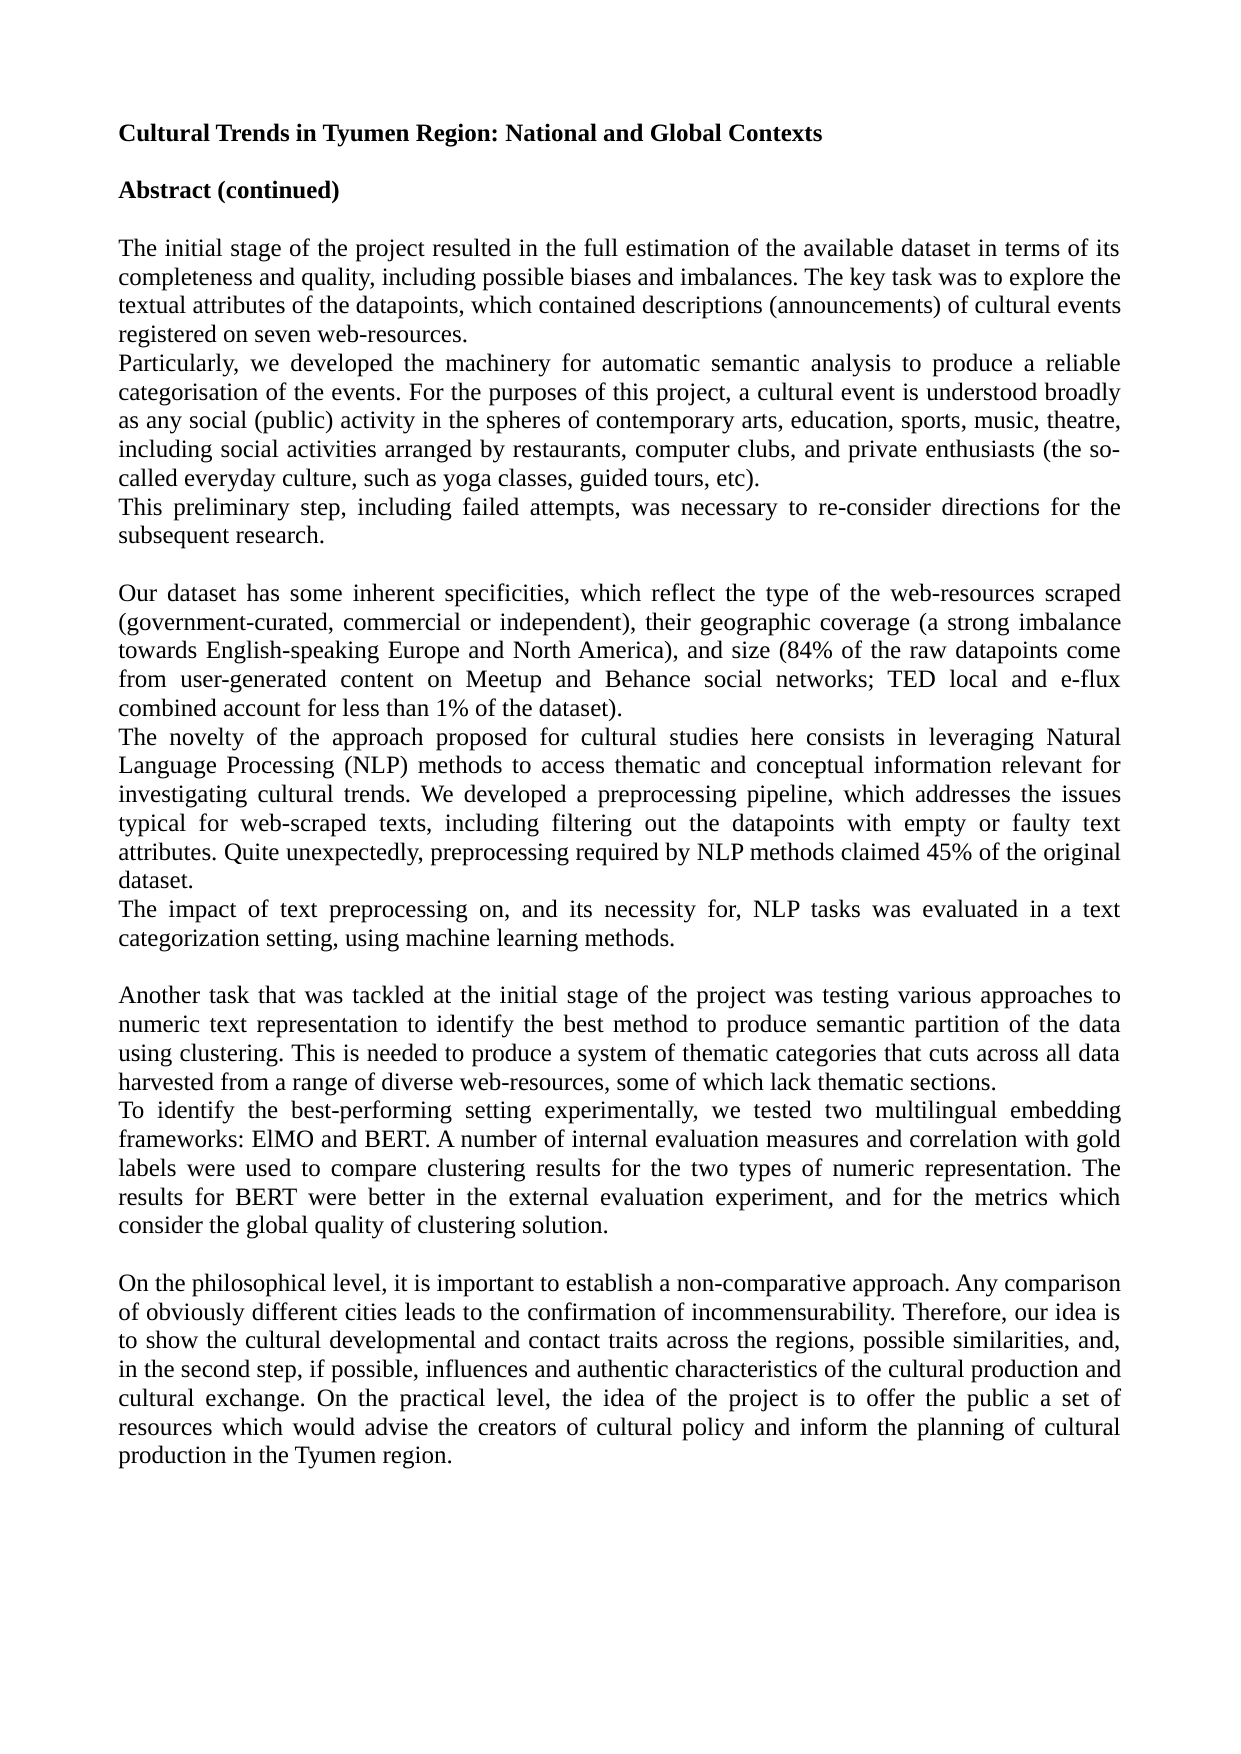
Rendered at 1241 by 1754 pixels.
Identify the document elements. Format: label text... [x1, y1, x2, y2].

text Particularly, we developed the machinery for automatic semantic analysis to produce a reliable categorisation of the events. For the purposes of this project, a cultural event is understood broadly as any social (public) activity in the spheres of contemporary arts, education, sports, music, theatre, including social activities arranged by restaurants, computer clubs, and private enthusiasts (the so-called everyday culture, such as yoga classes, guided tours, etc). [118, 348, 1122, 492]
text This preliminary step, including failed attempts, was necessary to re-consider directions for the subsequent research. [118, 492, 1122, 549]
text Cultural Trends in Tyumen Region: National and Global Contexts [118, 118, 1122, 147]
text To identify the best-performing setting experimentally, we tested two multilingual embedding frameworks: ElMO and BERT. A number of internal evaluation measures and correlation with gold labels were used to compare clustering results for the two types of numeric representation. The results for BERT were better in the external evaluation experiment, and for the metrics which consider the global quality of clustering solution. [118, 1096, 1122, 1239]
text On the philosophical level, it is important to establish a non-comparative approach. Any comparison of obviously different cities leads to the confirmation of incommensurability. Therefore, our idea is to show the cultural developmental and contact traits across the regions, possible similarities, and, in the second step, if possible, influences and authentic characteristics of the cultural production and cultural exchange. On the practical level, the idea of the project is to offer the public a set of resources which would advise the creators of cultural policy and inform the planning of cultural production in the Tyumen region. [118, 1268, 1122, 1469]
text The impact of text preprocessing on, and its necessity for, NLP tasks was evaluated in a text categorization setting, using machine learning methods. [118, 894, 1122, 952]
text Another task that was tackled at the initial stage of the project was testing various approaches to numeric text representation to identify the best method to produce semantic partition of the data using clustering. This is needed to produce a system of thematic categories that cuts across all data harvested from a range of diverse web-resources, some of which lack thematic sections. [118, 981, 1122, 1096]
text The novelty of the approach proposed for cultural studies here consists in leveraging Natural Language Processing (NLP) methods to access thematic and conceptual information relevant for investigating cultural trends. We developed a preprocessing pipeline, which addresses the issues typical for web-scraped texts, including filtering out the datapoints with empty or faulty text attributes. Quite unexpectedly, preprocessing required by NLP methods claimed 45% of the original dataset. [118, 722, 1122, 894]
text Abstract (continued) [118, 176, 1122, 204]
text The initial stage of the project resulted in the full estimation of the available dataset in terms of its completeness and quality, including possible biases and imbalances. The key task was to explore the textual attributes of the datapoints, which contained descriptions (announcements) of cultural events registered on seven web-resources. [118, 233, 1122, 348]
text Our dataset has some inherent specificities, which reflect the type of the web-resources scraped (government-curated, commercial or independent), their geographic coverage (a strong imbalance towards English-speaking Europe and North America), and size (84% of the raw datapoints come from user-generated content on Meetup and Behance social networks; TED local and e-flux combined account for less than 1% of the dataset). [118, 578, 1122, 722]
